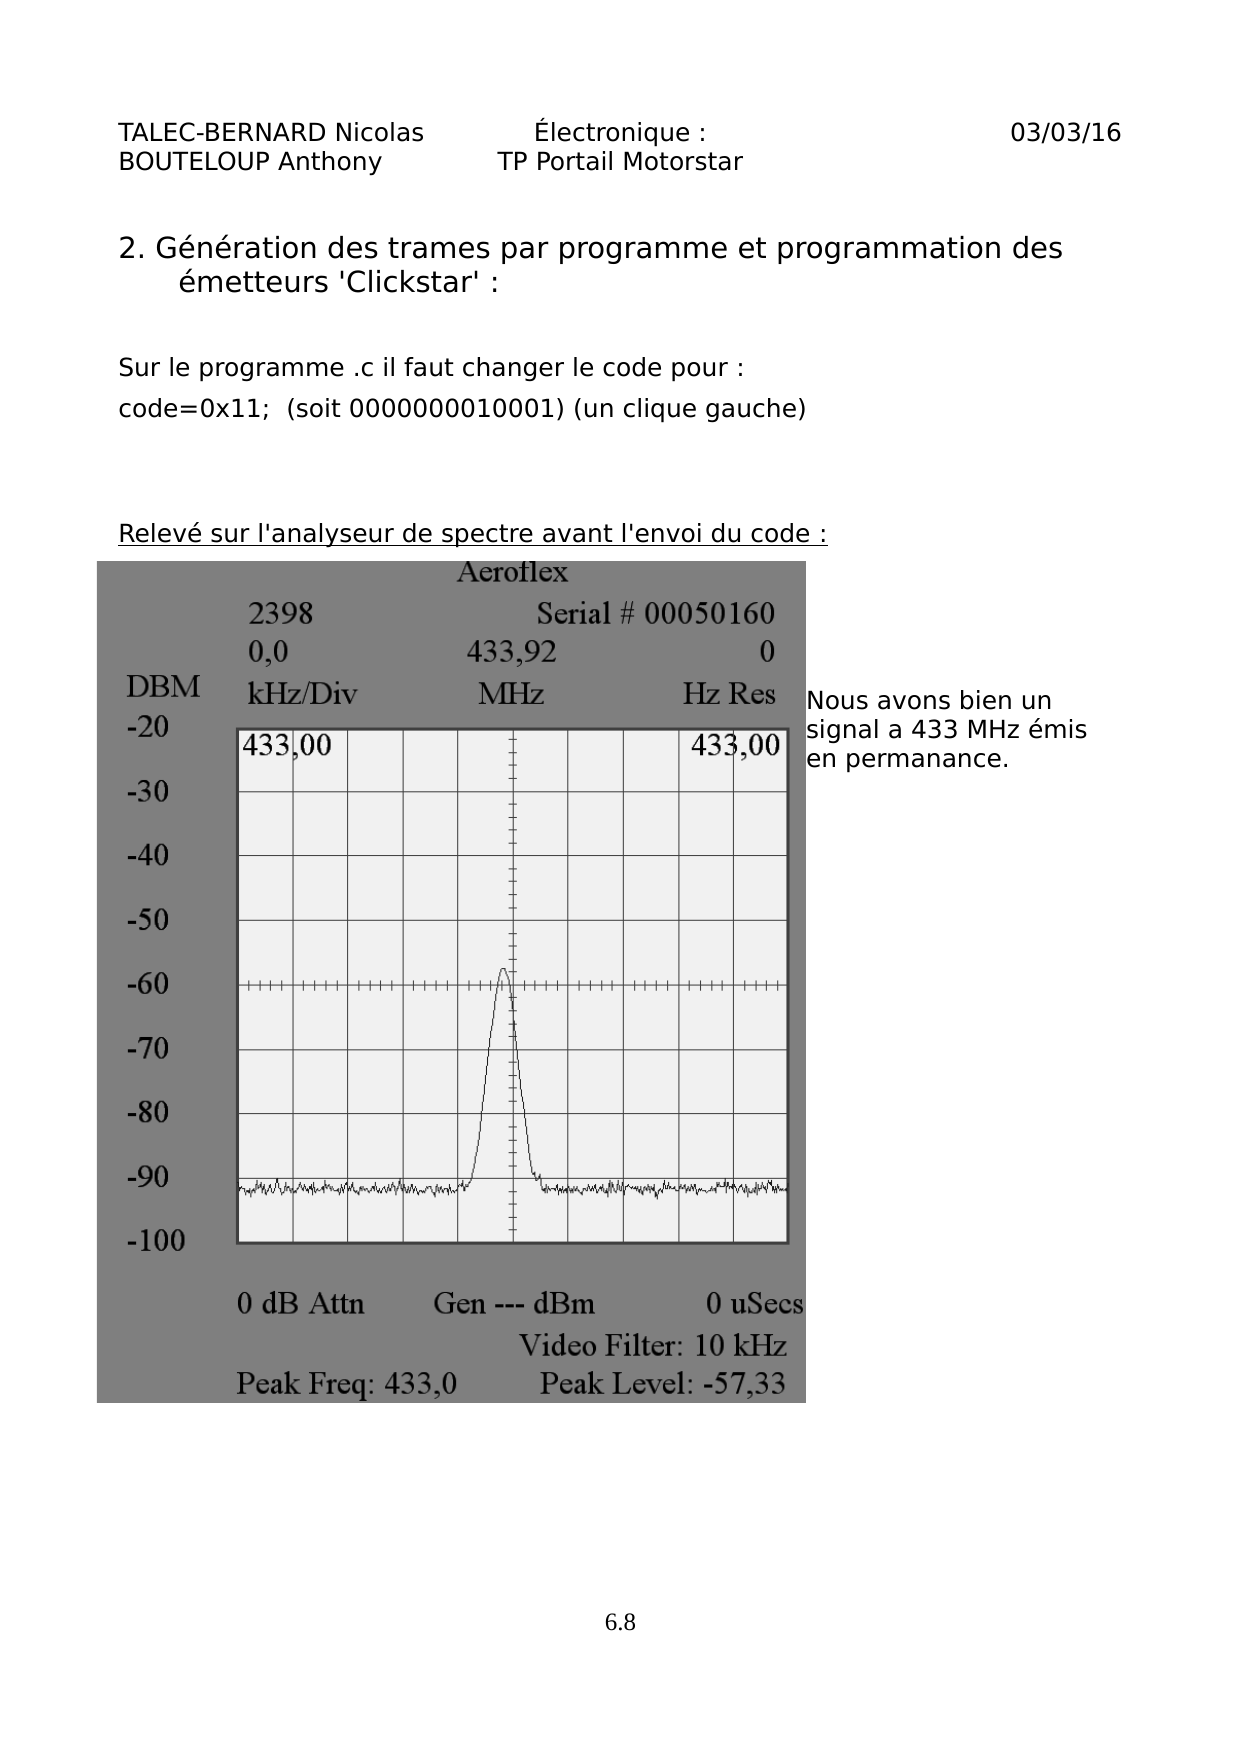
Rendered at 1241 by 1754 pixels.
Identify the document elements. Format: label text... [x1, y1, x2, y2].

picture [96, 561, 806, 1403]
text Nous avons bien un signal a 433 MHz émis en permanance. [806, 686, 1122, 774]
text Relevé sur l'analyseur de spectre avant l'envoi du code : [118, 520, 1122, 549]
subtitle 2. Génération des trames par programme et programmation des émetteurs 'Clickstar' : [118, 231, 1122, 299]
text Sur le programme .c il faut changer le code pour : [118, 353, 1122, 382]
text code=0x11; (soit 0000000010001) (un clique gauche) [118, 395, 1122, 424]
